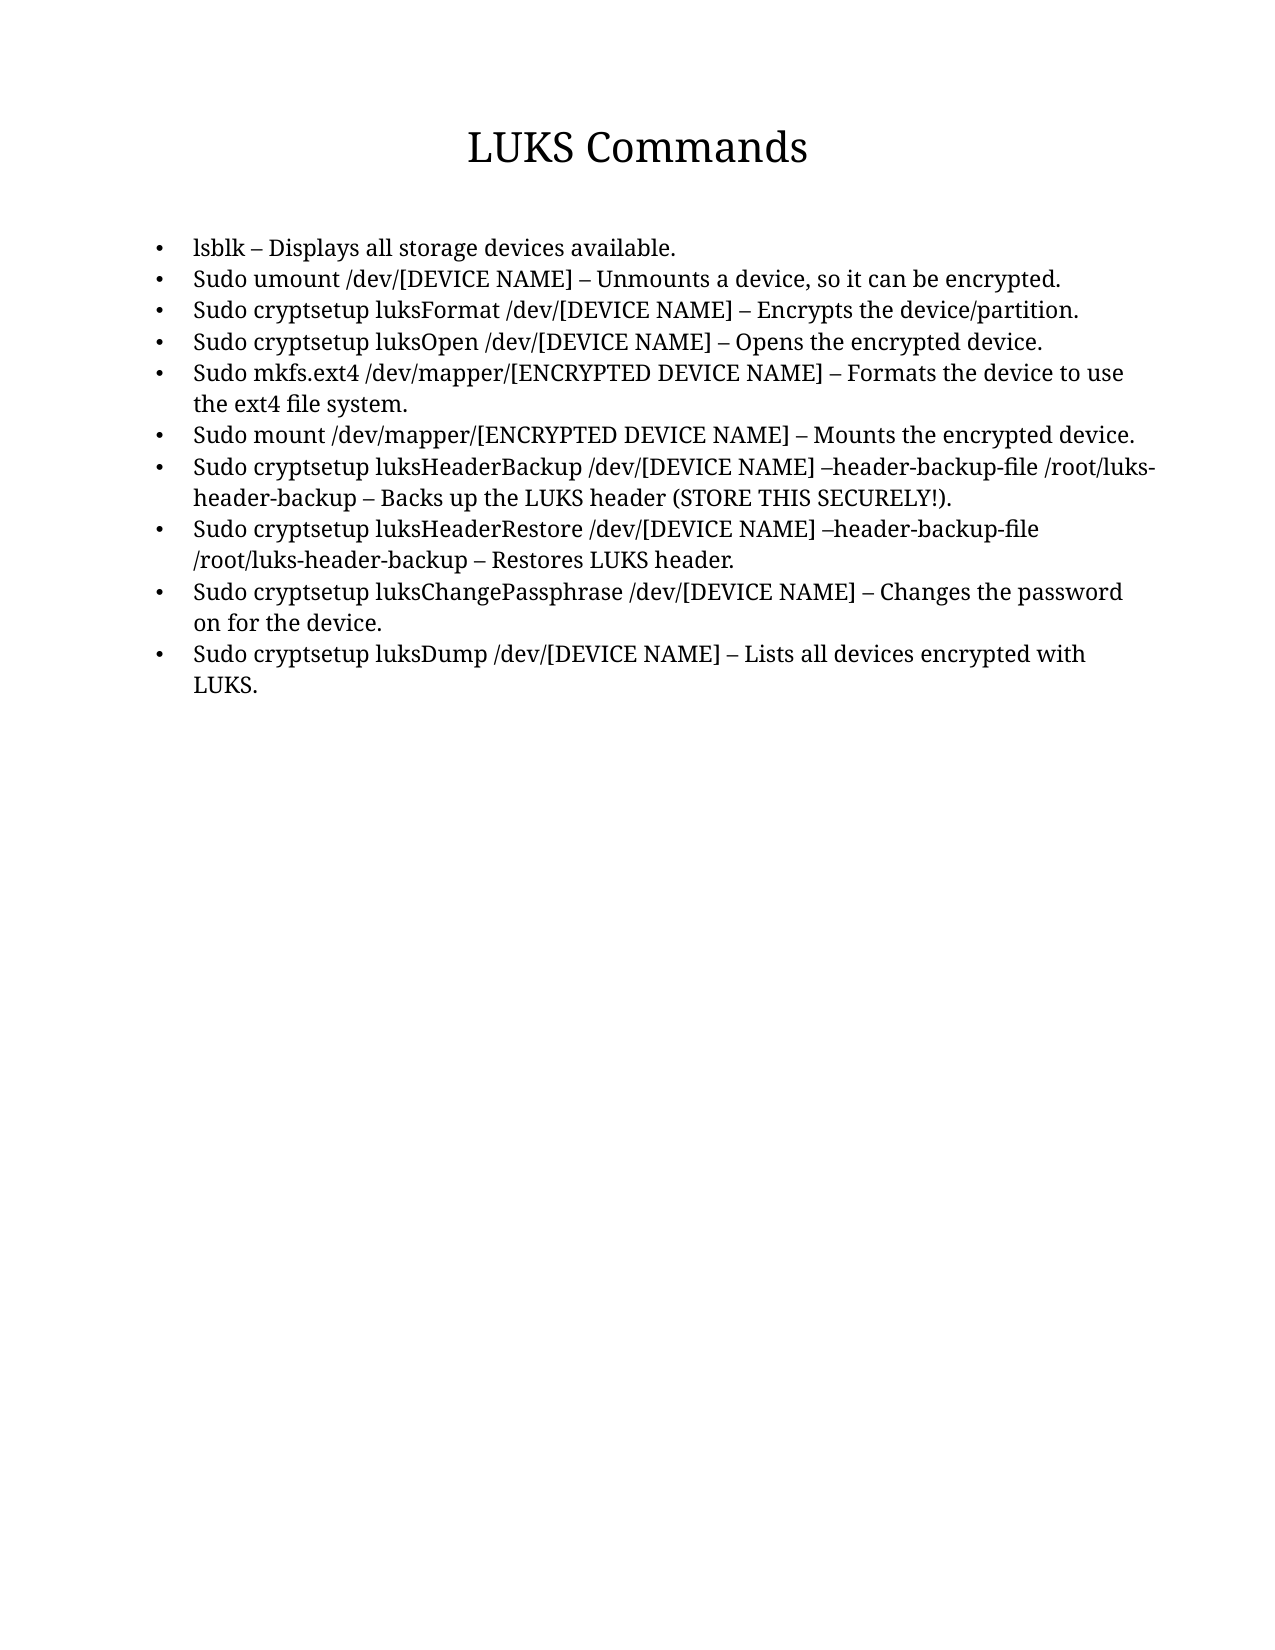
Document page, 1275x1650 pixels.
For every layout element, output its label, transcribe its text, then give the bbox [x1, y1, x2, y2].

list Sudo cryptsetup luksChangePassphrase /dev/[DEVICE NAME] – Changes the password on for the device. [156, 575, 1157, 638]
list Sudo mount /dev/mapper/[ENCRYPTED DEVICE NAME] – Mounts the encrypted device. [156, 419, 1157, 450]
list Sudo cryptsetup luksHeaderBackup /dev/[DEVICE NAME] –header-backup-file /root/luks-header-backup – Backs up the LUKS header (STORE THIS SECURELY!). [156, 450, 1157, 513]
list Sudo umount /dev/[DEVICE NAME] – Unmounts a device, so it can be encrypted. [156, 263, 1157, 294]
list Sudo mkfs.ext4 /dev/mapper/[ENCRYPTED DEVICE NAME] – Formats the device to use the ext4 file system. [156, 357, 1157, 419]
list Sudo cryptsetup luksHeaderRestore /dev/[DEVICE NAME] –header-backup-file /root/luks-header-backup – Restores LUKS header. [156, 513, 1157, 575]
list lsblk – Displays all storage devices available. [156, 232, 1157, 263]
list Sudo cryptsetup luksDump /dev/[DEVICE NAME] – Lists all devices encrypted with LUKS. [156, 638, 1157, 700]
list Sudo cryptsetup luksOpen /dev/[DEVICE NAME] – Opens the encrypted device. [156, 325, 1157, 357]
text LUKS Commands [118, 118, 1157, 175]
list Sudo cryptsetup luksFormat /dev/[DEVICE NAME] – Encrypts the device/partition. [156, 294, 1157, 325]
